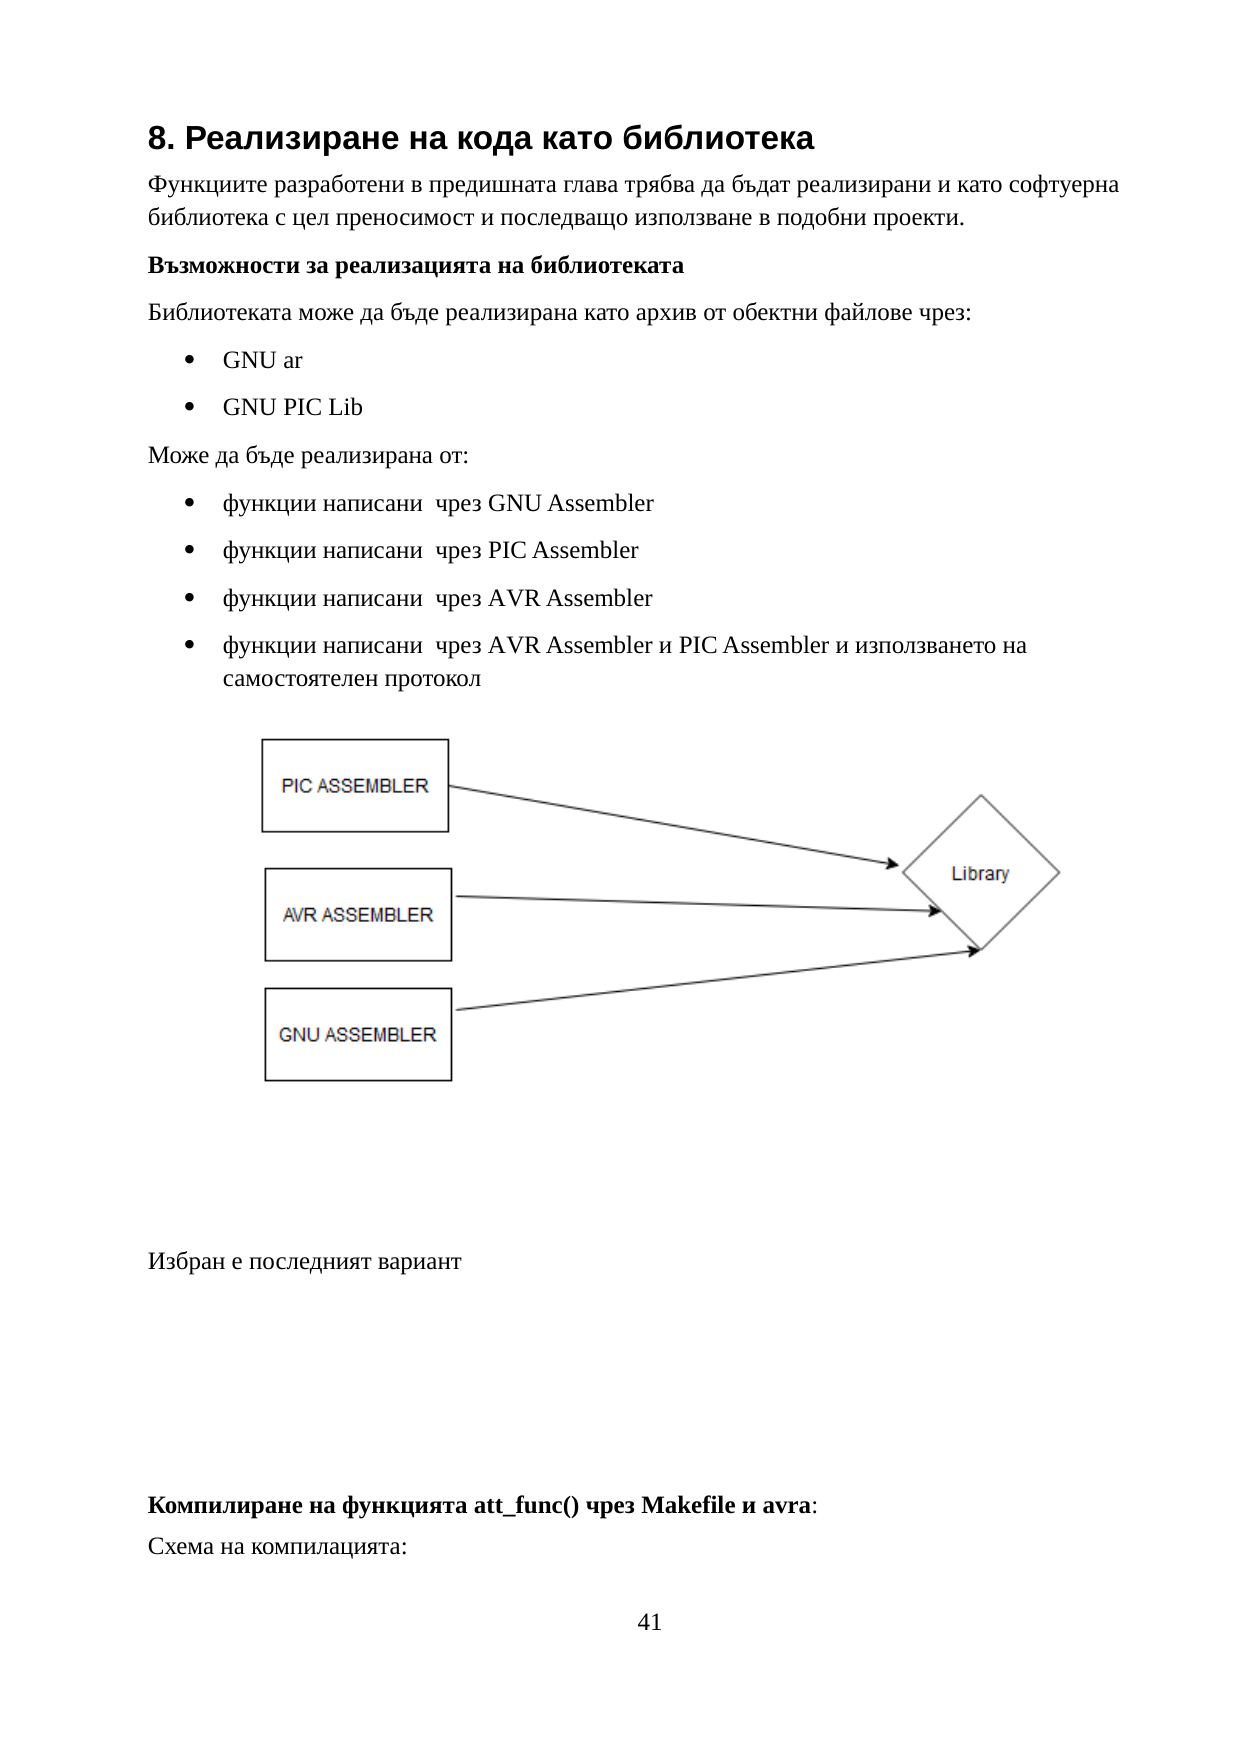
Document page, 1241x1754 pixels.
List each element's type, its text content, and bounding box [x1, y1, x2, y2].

subtitle Компилиране на функцията att_func() чрез Makefile и avra: [148, 1490, 1152, 1519]
text Схема на компилацията: [148, 1531, 1152, 1560]
text Функциите разработени в предишната глава трябва да бъдат реализирани и като софтуерна библиотека с цел преносимост и последващо използване в подобни проекти. [148, 169, 1152, 231]
subtitle 8. Реализиране на кода като библиотека [148, 118, 1152, 157]
list функции написани чрез AVR Assembler [185, 583, 1152, 612]
text Възможности за реализацията на библиотеката [148, 250, 1152, 278]
text Избран е последният вариант [148, 1246, 1152, 1275]
list GNU ar [185, 345, 1152, 374]
text Може да бъде реализирана от: [148, 440, 1152, 469]
list GNU PIC Lib [185, 392, 1152, 421]
picture [224, 713, 1076, 1097]
list функции написани чрез AVR Assembler и PIC Assembler и използването на самостоятелен протокол [185, 631, 1152, 692]
list функции написани чрез PIC Assembler [185, 535, 1152, 564]
text Библиотеката може да бъде реализирана като архив от обектни файлове чрез: [148, 297, 1152, 326]
list функции написани чрез GNU Assembler [185, 488, 1152, 516]
